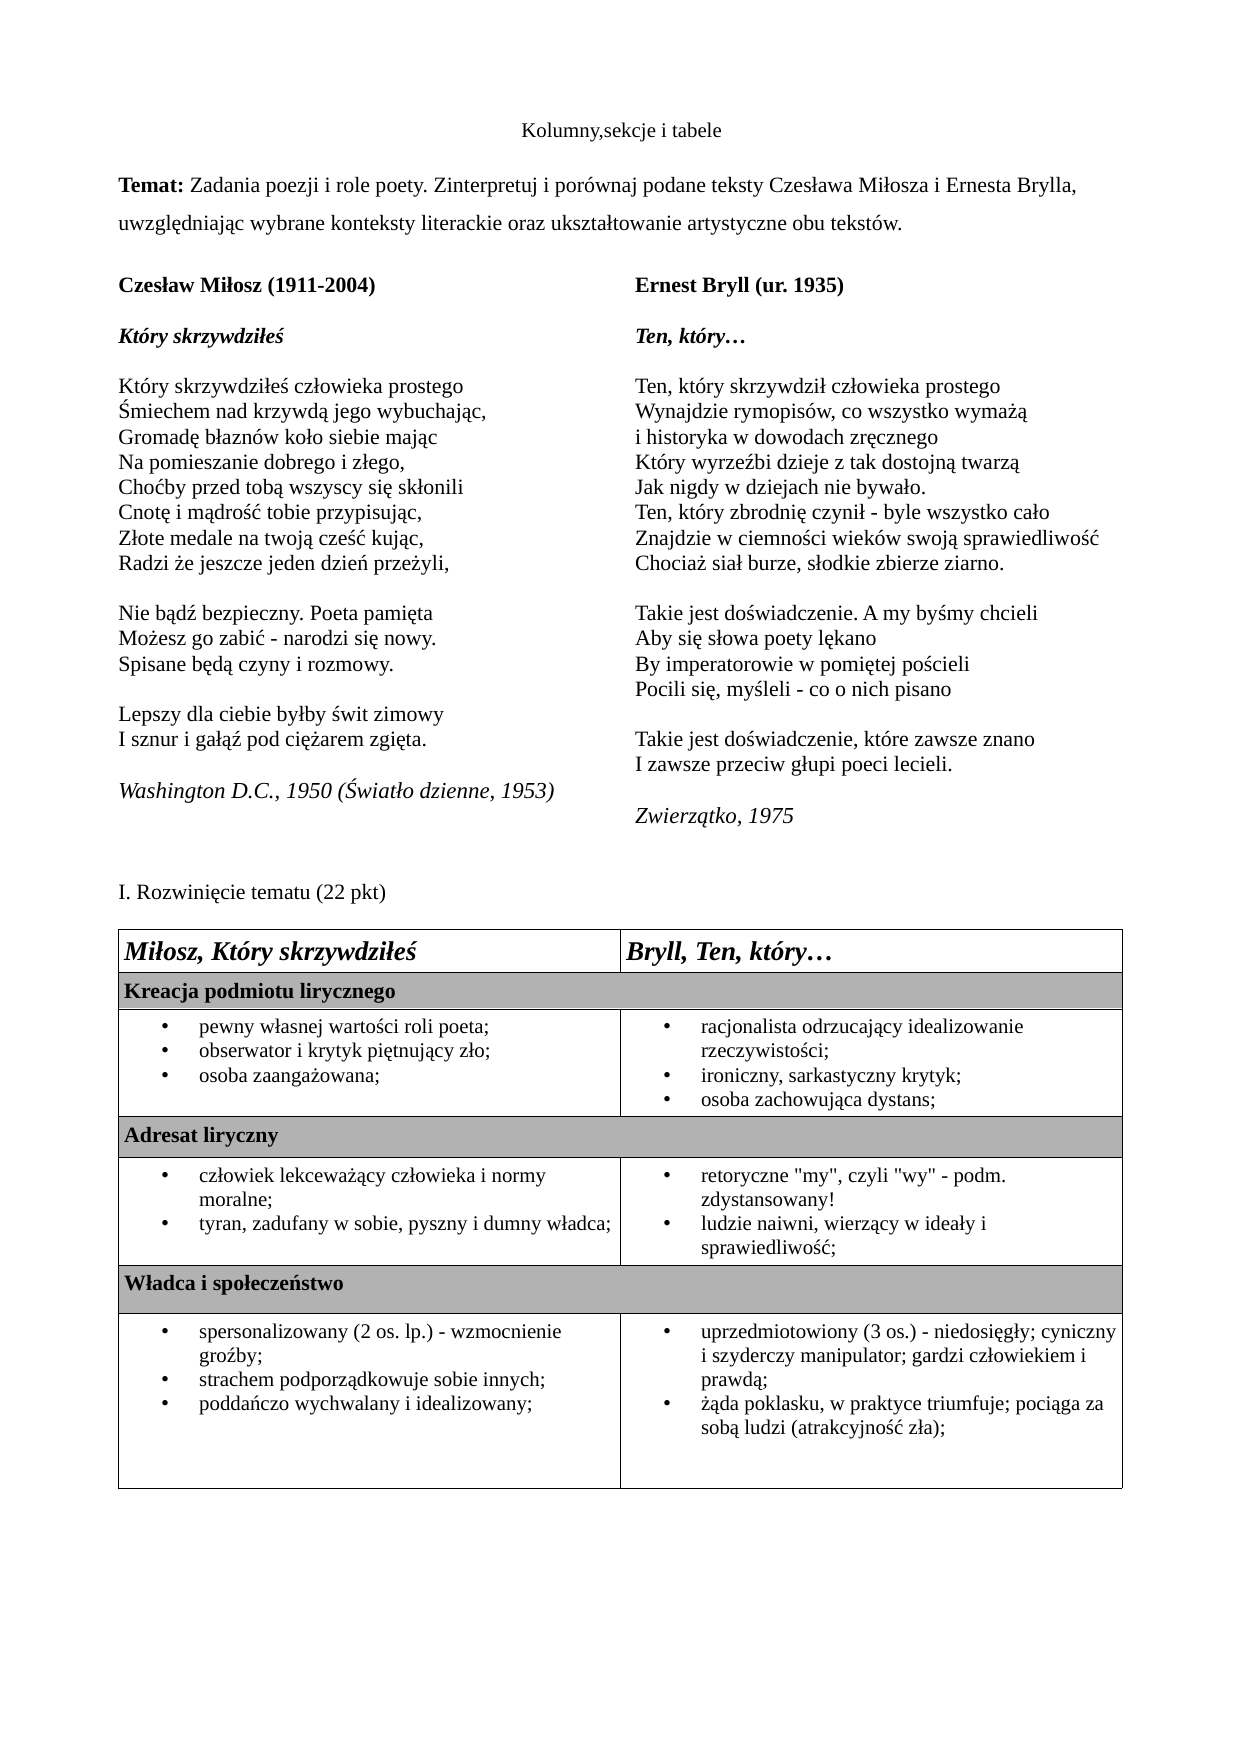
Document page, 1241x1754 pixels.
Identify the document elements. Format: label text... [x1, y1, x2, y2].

text Znajdzie w ciemności wieków swoją sprawiedliwość [635, 524, 1122, 550]
text Na pomieszanie dobrego i złego, [118, 449, 605, 474]
table_cell Adresat liryczny [119, 1117, 1122, 1157]
table_cell spersonalizowany (2 os. lp.) - wzmocnienie groźby; strachem podporządkowuje sobie innych; poddańczo wychwalany i idealizowany; [119, 1314, 620, 1487]
text Ten, który… [635, 323, 1122, 348]
text Gromadę błaznów koło siebie mając [118, 424, 605, 449]
text Który wyrzeźbi dzieje z tak dostojną twarzą [635, 449, 1122, 474]
text Temat: Zadania poezji i role poety. Zinterpretuj i porównaj podane teksty Czesława Miłosza i Ernesta Brylla, uwzględniając wybrane konteksty literackie oraz ukształtowanie artystyczne obu tekstów. [118, 172, 1122, 235]
table_header Miłosz, Który skrzywdziłeś [119, 930, 620, 972]
text Który skrzywdziłeś człowieka prostego [118, 373, 605, 398]
text Ten, który zbrodnię czynił - byle wszystko cało [635, 499, 1122, 524]
table_cell uprzedmiotowiony (3 os.) - niedosięgły; cyniczny i szyderczy manipulator; gardzi człowiekiem i prawdą; żąda poklasku, w praktyce triumfuje; pociąga za sobą ludzi (atrakcyjność zła); [621, 1314, 1122, 1487]
text Aby się słowa poety lękano [635, 625, 1122, 651]
text Spisane będą czyny i rozmowy. [118, 651, 605, 676]
text Radzi że jeszcze jeden dzień przeżyli, [118, 550, 605, 575]
text Ernest Bryll (ur. 1935) [635, 272, 1122, 298]
table_cell retoryczne "my", czyli "wy" - podm. zdystansowany! ludzie naiwni, wierzący w ideały i sprawiedliwość; [621, 1158, 1122, 1264]
table_header Bryll, Ten, który… [621, 930, 1122, 972]
text Jak nigdy w dziejach nie bywało. [635, 474, 1122, 499]
text Lepszy dla ciebie byłby świt zimowy [118, 701, 605, 726]
text Który skrzywdziłeś [118, 323, 605, 348]
text Takie jest doświadczenie. A my byśmy chcieli [635, 600, 1122, 625]
text By imperatorowie w pomiętej pościeli [635, 651, 1122, 676]
table_header Kolumny,sekcje i tabele [121, 118, 1122, 142]
text i historyka w dowodach zręcznego [635, 424, 1122, 449]
text Wynajdzie rymopisów, co wszystko wymażą [635, 398, 1122, 424]
table_cell Władca i społeczeństwo [119, 1266, 1122, 1313]
text Ten, który skrzywdził człowieka prostego [635, 373, 1122, 398]
text Pocili się, myśleli - co o nich pisano [635, 676, 1122, 701]
text I zawsze przeciw głupi poeci lecieli. [635, 751, 1122, 777]
text I. Rozwinięcie tematu (22 pkt) [118, 879, 1122, 904]
text Cnotę i mądrość tobie przypisując, [118, 499, 605, 524]
table_cell człowiek lekceważący człowieka i normy moralne; tyran, zadufany w sobie, pyszny i dumny władca; [119, 1158, 620, 1264]
text Czesław Miłosz (1911-2004) [118, 272, 605, 298]
text Chociaż siał burze, słodkie zbierze ziarno. [635, 550, 1122, 575]
text Takie jest doświadczenie, które zawsze znano [635, 726, 1122, 751]
text Możesz go zabić - narodzi się nowy. [118, 625, 605, 651]
text Washington D.C., 1950 (Światło dzienne, 1953) [118, 777, 605, 803]
table_cell racjonalista odrzucający idealizowanie rzeczywistości; ironiczny, sarkastyczny krytyk; osoba zachowująca dystans; [621, 1010, 1122, 1116]
text Zwierzątko, 1975 [635, 802, 1122, 828]
table_cell pewny własnej wartości roli poeta; obserwator i krytyk piętnujący zło; osoba zaangażowana; [119, 1010, 620, 1116]
text Nie bądź bezpieczny. Poeta pamięta [118, 600, 605, 625]
text Choćby przed tobą wszyscy się skłonili [118, 474, 605, 499]
table_cell Kreacja podmiotu lirycznego [119, 973, 1122, 1008]
text Złote medale na twoją cześć kując, [118, 524, 605, 550]
text I sznur i gałąź pod ciężarem zgięta. [118, 726, 605, 751]
text Śmiechem nad krzywdą jego wybuchając, [118, 398, 605, 424]
